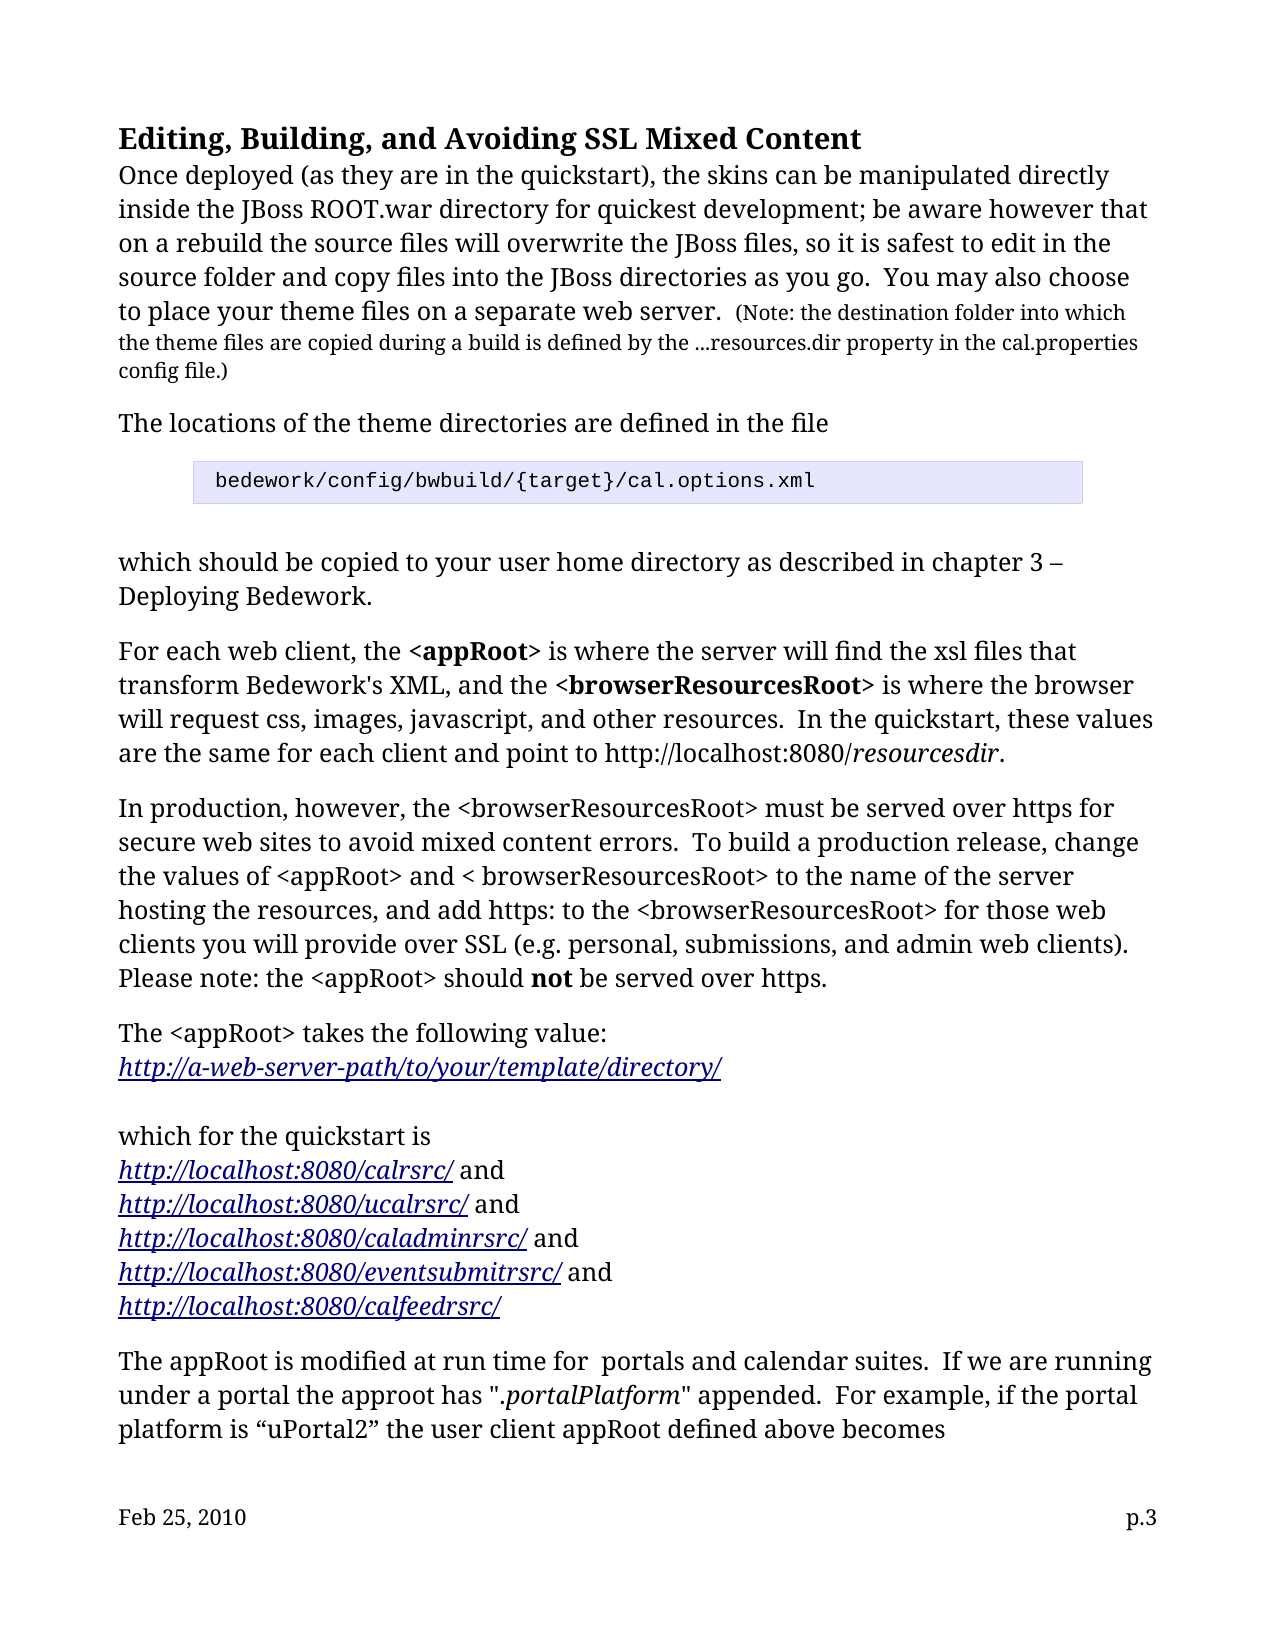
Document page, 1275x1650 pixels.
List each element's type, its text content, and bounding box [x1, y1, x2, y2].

text The <appRoot> takes the following value: [118, 1016, 1157, 1050]
text Once deployed (as they are in the quickstart), the skins can be manipulated directly inside the JBoss ROOT.war directory for quickest development; be aware however that on a rebuild the source files will overwrite the JBoss files, so it is safest to edit in the source folder and copy files into the JBoss directories as you go. You may also choose to place your theme files on a separate web server. (Note: the destination folder into which the theme files are copied during a build is defined by the ...resources.dir property in the cal.properties config file.) [118, 158, 1157, 385]
text which should be copied to your user home directory as described in chapter 3 – Deploying Bedework. [118, 544, 1157, 612]
text For each web client, the <appRoot> is where the server will find the xsl files that transform Bedework's XML, and the <browserResourcesRoot> is where the browser will request css, images, javascript, and other resources. In the quickstart, these values are the same for each client and point to http://localhost:8080/resourcesdir. [118, 633, 1157, 769]
text bedework/config/bwbuild/{target}/cal.options.xml [194, 462, 1082, 503]
text The appRoot is modified at run time for portals and calendar suites. If we are running under a portal the approot has ".portalPlatform" appended. For example, if the portal platform is “uPortal2” the user client appRoot defined above becomes [118, 1344, 1157, 1446]
text The locations of the theme directories are defined in the file [118, 406, 1157, 440]
subtitle Editing, Building, and Avoiding SSL Mixed Content [118, 118, 1157, 158]
text In production, however, the <browserResourcesRoot> must be served over https for secure web sites to avoid mixed content errors. To build a production release, change the values of <appRoot> and < browserResourcesRoot> to the name of the server hosting the resources, and add https: to the <browserResourcesRoot> for those web clients you will provide over SSL (e.g. personal, submissions, and admin web clients). Please note: the <appRoot> should not be served over https. [118, 791, 1157, 995]
text http://a-web-server-path/to/your/template/directory/ which for the quickstart is http://localhost:8080/calrsrc/ and http://localhost:8080/ucalrsrc/ and http://localhost:8080/caladminrsrc/ and http://localhost:8080/eventsubmitrsrc/ and http://localhost:8080/calfeedrsrc/ [118, 1050, 1157, 1323]
